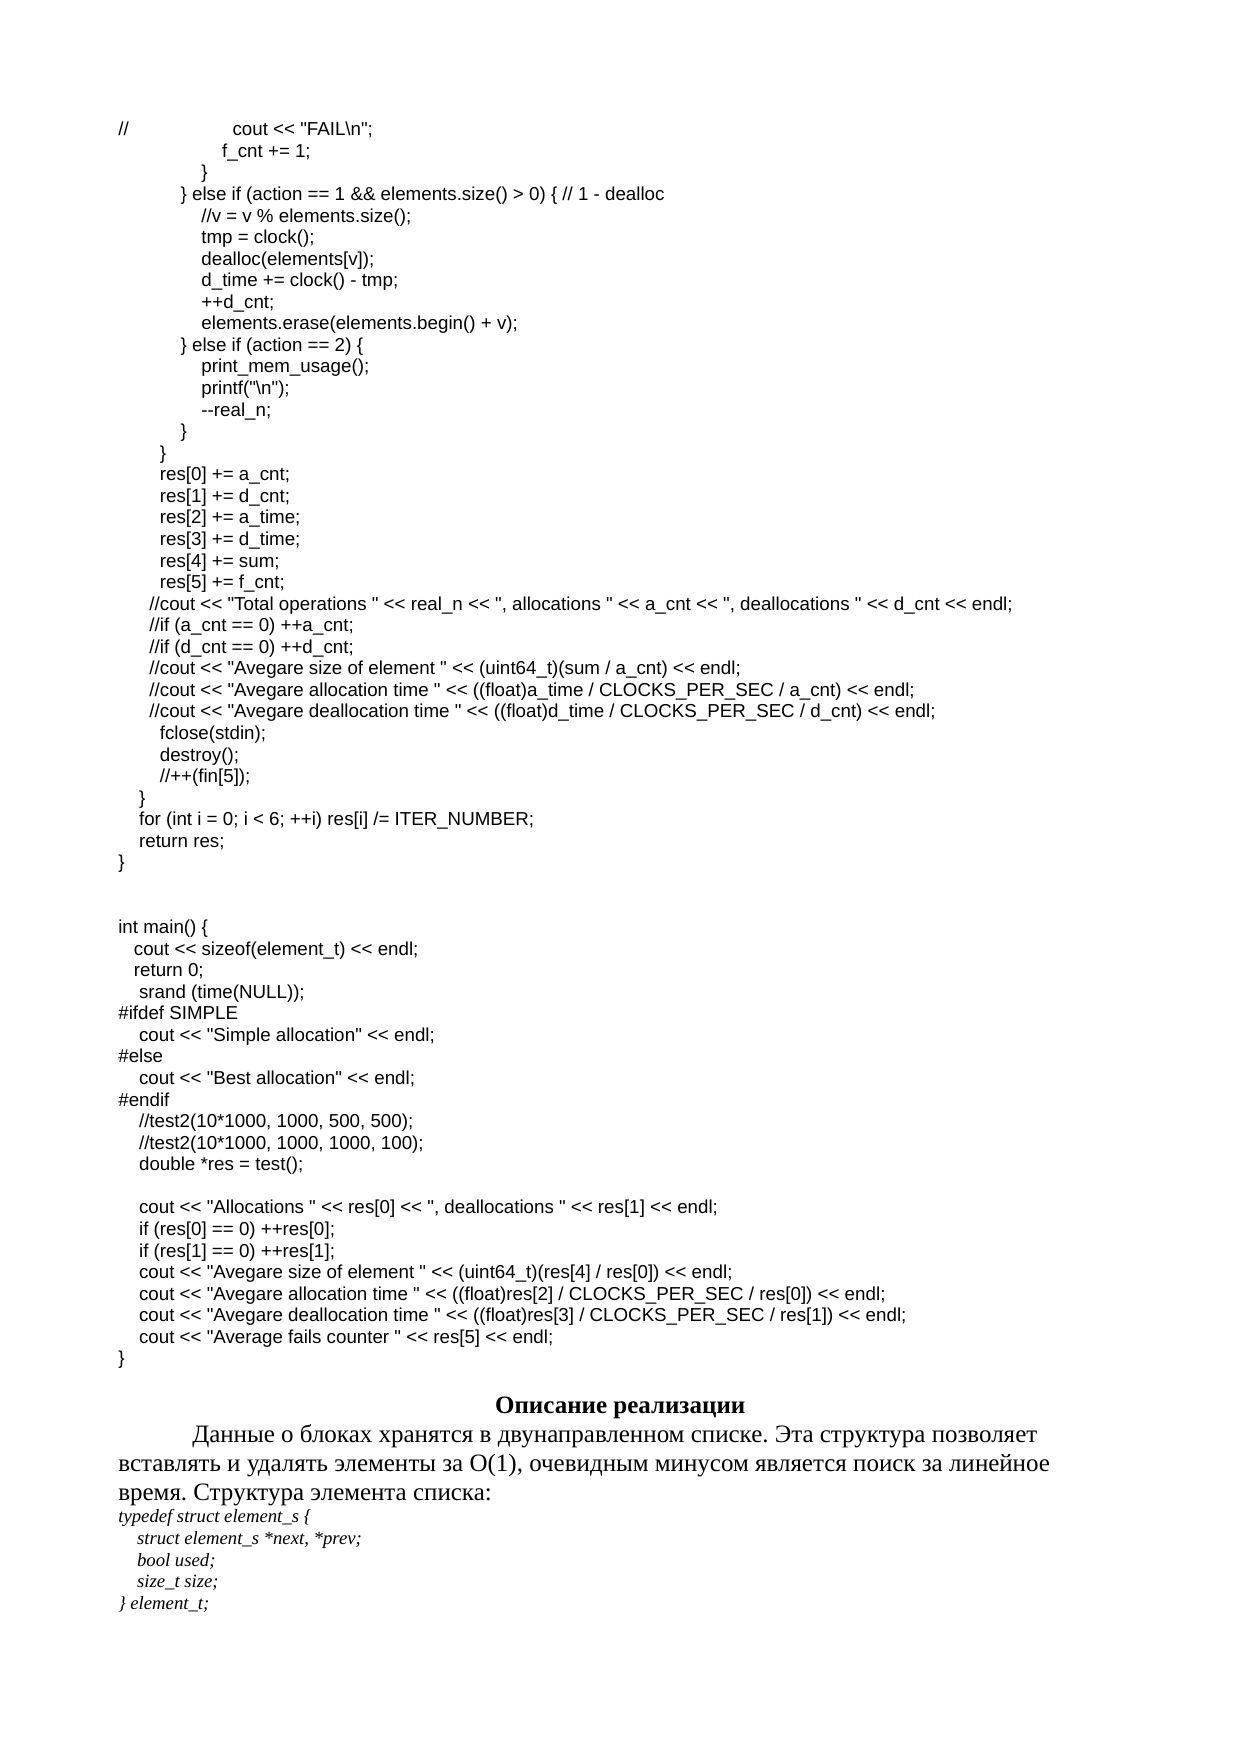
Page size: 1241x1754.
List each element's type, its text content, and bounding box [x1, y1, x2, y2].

text bool used; [118, 1548, 1122, 1570]
text } [118, 420, 1122, 442]
text print_mem_usage(); [118, 355, 1122, 377]
text fclose(stdin); [118, 722, 1122, 743]
text //++(fin[5]); [118, 765, 1122, 787]
text //cout << "Total operations " << real_n << ", allocations " << a_cnt << ", deallocations " << d_cnt << endl; [118, 592, 1122, 614]
text int main() { [118, 916, 1122, 937]
text Описание реализации [118, 1390, 1122, 1419]
text res[0] += a_cnt; [118, 463, 1122, 485]
text cout << sizeof(element_t) << endl; [118, 937, 1122, 959]
text } element_t; [118, 1592, 1122, 1613]
text } [118, 787, 1122, 808]
text tmp = clock(); [118, 226, 1122, 247]
text //test2(10*1000, 1000, 500, 500); [118, 1110, 1122, 1132]
text res[4] += sum; [118, 549, 1122, 571]
text res[5] += f_cnt; [118, 571, 1122, 592]
text d_time += clock() - tmp; [118, 269, 1122, 291]
text } [118, 851, 1122, 873]
text res[2] += a_time; [118, 506, 1122, 528]
text f_cnt += 1; [118, 140, 1122, 161]
text } else if (action == 1 && elements.size() > 0) { // 1 - dealloc [118, 183, 1122, 204]
text } [118, 442, 1122, 463]
text //cout << "Avegare size of element " << (uint64_t)(sum / a_cnt) << endl; [118, 657, 1122, 679]
text //cout << "Avegare allocation time " << ((float)a_time / CLOCKS_PER_SEC / a_cnt) << endl; [118, 679, 1122, 700]
text size_t size; [118, 1570, 1122, 1592]
text return res; [118, 830, 1122, 851]
text //test2(10*1000, 1000, 1000, 100); [118, 1132, 1122, 1153]
text //cout << "Avegare deallocation time " << ((float)d_time / CLOCKS_PER_SEC / d_cnt) << endl; [118, 700, 1122, 722]
text cout << "Simple allocation" << endl; [118, 1024, 1122, 1045]
text cout << "Allocations " << res[0] << ", deallocations " << res[1] << endl; [118, 1196, 1122, 1218]
text for (int i = 0; i < 6; ++i) res[i] /= ITER_NUMBER; [118, 808, 1122, 830]
text cout << "Avegare allocation time " << ((float)res[2] / CLOCKS_PER_SEC / res[0]) << endl; [118, 1282, 1122, 1304]
text Данные о блоках хранятся в двунаправленном списке. Эта структура позволяет вставлять и удалять элементы за О(1), очевидным минусом является поиск за линейное время. Структура элемента списка: [118, 1419, 1122, 1505]
text } else if (action == 2) { [118, 334, 1122, 355]
text //v = v % elements.size(); [118, 204, 1122, 226]
text cout << "Average fails counter " << res[5] << endl; [118, 1326, 1122, 1347]
text --real_n; [118, 398, 1122, 420]
text cout << "Avegare size of element " << (uint64_t)(res[4] / res[0]) << endl; [118, 1261, 1122, 1282]
text // cout << "FAIL\n"; [118, 118, 1122, 140]
text } [118, 161, 1122, 183]
text elements.erase(elements.begin() + v); [118, 312, 1122, 334]
text cout << "Avegare deallocation time " << ((float)res[3] / CLOCKS_PER_SEC / res[1]) << endl; [118, 1304, 1122, 1326]
text dealloc(elements[v]); [118, 247, 1122, 269]
text srand (time(NULL)); [118, 981, 1122, 1002]
text } [118, 1347, 1122, 1369]
text #else [118, 1045, 1122, 1067]
text printf("\n"); [118, 377, 1122, 398]
text //if (a_cnt == 0) ++a_cnt; [118, 614, 1122, 636]
text res[1] += d_cnt; [118, 485, 1122, 506]
text double *res = test(); [118, 1153, 1122, 1175]
text #endif [118, 1088, 1122, 1110]
text cout << "Best allocation" << endl; [118, 1067, 1122, 1088]
text if (res[0] == 0) ++res[0]; [118, 1218, 1122, 1239]
text res[3] += d_time; [118, 528, 1122, 549]
text struct element_s *next, *prev; [118, 1527, 1122, 1548]
text //if (d_cnt == 0) ++d_cnt; [118, 636, 1122, 657]
text return 0; [118, 959, 1122, 981]
text ++d_cnt; [118, 291, 1122, 312]
text if (res[1] == 0) ++res[1]; [118, 1239, 1122, 1261]
text typedef struct element_s { [118, 1505, 1122, 1527]
text destroy(); [118, 743, 1122, 765]
text #ifdef SIMPLE [118, 1002, 1122, 1024]
